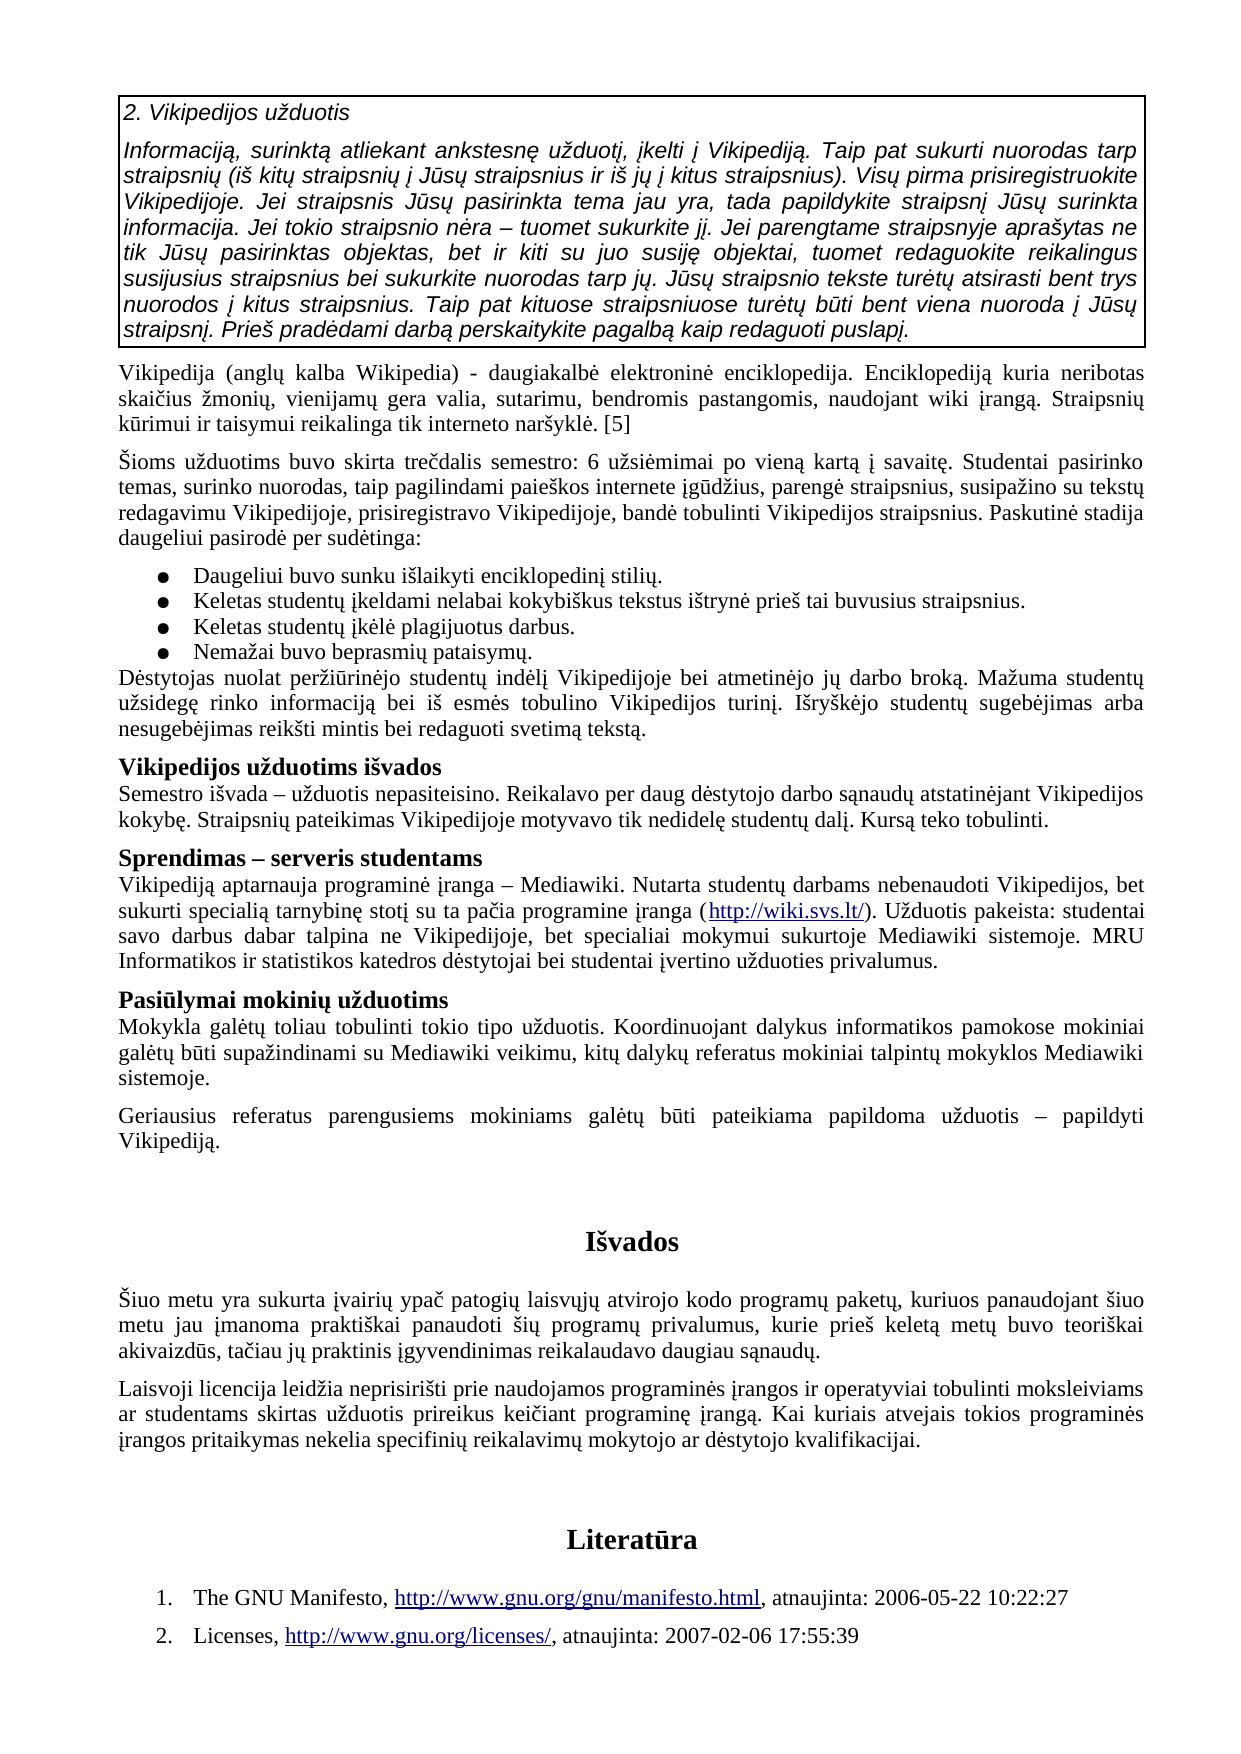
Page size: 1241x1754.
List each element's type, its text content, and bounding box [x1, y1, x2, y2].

text Vikipedija (anglų kalba Wikipedia) - daugiakalbė elektroninė enciklopedija. Enciklopediją kuria neribotas skaičius žmonių, vienijamų gera valia, sutarimu, bendromis pastangomis, naudojant wiki įrangą. Straipsnių kūrimui ir taisymui reikalinga tik interneto naršyklė. [5] [118, 360, 1146, 436]
text Šiuo metu yra sukurta įvairių ypač patogių laisvųjų atvirojo kodo programų paketų, kuriuos panaudojant šiuo metu jau įmanoma praktiškai panaudoti šių programų privalumus, kurie prieš keletą metų buvo teoriškai akivaizdūs, tačiau jų praktinis įgyvendinimas reikalaudavo daugiau sąnaudų. [118, 1287, 1146, 1363]
subtitle Sprendimas – serveris studentams [118, 844, 1146, 872]
text Šioms užduotims buvo skirta trečdalis semestro: 6 užsiėmimai po vieną kartą į savaitę. Studentai pasirinko temas, surinko nuorodas, taip pagilindami paieškos internete įgūdžius, parengė straipsnius, susipažino su tekstų redagavimu Vikipedijoje, prisiregistravo Vikipedijoje, bandė tobulinti Vikipedijos straipsnius. Paskutinė stadija daugeliui pasirodė per sudėtinga: [118, 449, 1146, 551]
text Vikipediją aptarnauja programinė įranga – Mediawiki. Nutarta studentų darbams nebenaudoti Vikipedijos, bet sukurti specialią tarnybinę stotį su ta pačia programine įranga (http://wiki.svs.lt/). Užduotis pakeista: studentai savo darbus dabar talpina ne Vikipedijoje, bet specialiai mokymui sukurtoje Mediawiki sistemoje. MRU Informatikos ir statistikos katedros dėstytojai bei studentai įvertino užduoties privalumus. [118, 872, 1146, 974]
text Semestro išvada – užduotis nepasiteisino. Reikalavo per daug dėstytojo darbo sąnaudų atstatinėjant Vikipedijos kokybę. Straipsnių pateikimas Vikipedijoje motyvavo tik nedidelę studentų dalį. Kursą teko tobulinti. [118, 781, 1146, 832]
list Keletas studentų įkėlė plagijuotus darbus. [156, 614, 1146, 639]
subtitle Vikipedijos užduotims išvados [118, 753, 1146, 781]
text Dėstytojas nuolat peržiūrinėjo studentų indėlį Vikipedijoje bei atmetinėjo jų darbo broką. Mažuma studentų užsidegę rinko informaciją bei iš esmės tobulino Vikipedijos turinį. Išryškėjo studentų sugebėjimas arba nesugebėjimas reikšti mintis bei redaguoti svetimą tekstą. [118, 665, 1146, 741]
list Keletas studentų įkeldami nelabai kokybiškus tekstus ištrynė prieš tai buvusius straipsnius. [156, 588, 1146, 614]
text Mokykla galėtų toliau tobulinti tokio tipo užduotis. Koordinuojant dalykus informatikos pamokose mokiniai galėtų būti supažindinami su Mediawiki veikimu, kitų dalykų referatus mokiniai talpintų mokyklos Mediawiki sistemoje. [118, 1014, 1146, 1090]
text Laisvoji licencija leidžia neprisirišti prie naudojamos programinės įrangos ir operatyviai tobulinti moksleiviams ar studentams skirtas užduotis prireikus keičiant programinę įrangą. Kai kuriais atvejais tokios programinės įrangos pritaikymas nekelia specifinių reikalavimų mokytojo ar dėstytojo kvalifikacijai. [118, 1376, 1146, 1452]
subtitle Išvados [118, 1225, 1146, 1257]
subtitle Pasiūlymai mokinių užduotims [118, 986, 1146, 1014]
text Geriausius referatus parengusiems mokiniams galėtų būti pateikiama papildoma užduotis – papildyti Vikipediją. [118, 1103, 1146, 1154]
list Nemažai buvo beprasmių pataisymų. [156, 639, 1146, 665]
list Licenses, http://www.gnu.org/licenses/, atnaujinta: 2007-02-06 17:55:39 [156, 1623, 1146, 1649]
list The GNU Manifesto, http://www.gnu.org/gnu/manifesto.html, atnaujinta: 2006-05-22 10:22:27 [156, 1585, 1146, 1611]
text Informaciją, surinktą atliekant ankstesnę užduotį, įkelti į Vikipediją. Taip pat sukurti nuorodas tarp straipsnių (iš kitų straipsnių į Jūsų straipsnius ir iš jų į kitus straipsnius). Visų pirma prisiregistruokite Vikipedijoje. Jei straipsnis Jūsų pasirinkta tema jau yra, tada papildykite straipsnį Jūsų surinkta informacija. Jei tokio straipsnio nėra – tuomet sukurkite jį. Jei parengtame straipsnyje aprašytas ne tik Jūsų pasirinktas objektas, bet ir kiti su juo susiję objektai, tuomet redaguokite reikalingus susijusius straipsnius bei sukurkite nuorodas tarp jų. Jūsų straipsnio tekste turėtų atsirasti bent trys nuorodos į kitus straipsnius. Taip pat kituose straipsniuose turėtų būti bent viena nuoroda į Jūsų straipsnį. Prieš pradėdami darbą perskaitykite pagalbą kaip redaguoti puslapį. [120, 133, 1144, 346]
list Daugeliui buvo sunku išlaikyti enciklopedinį stilių. [156, 563, 1146, 588]
subtitle Literatūra [118, 1523, 1146, 1556]
text 2. Vikipedijos užduotis [120, 97, 1144, 125]
